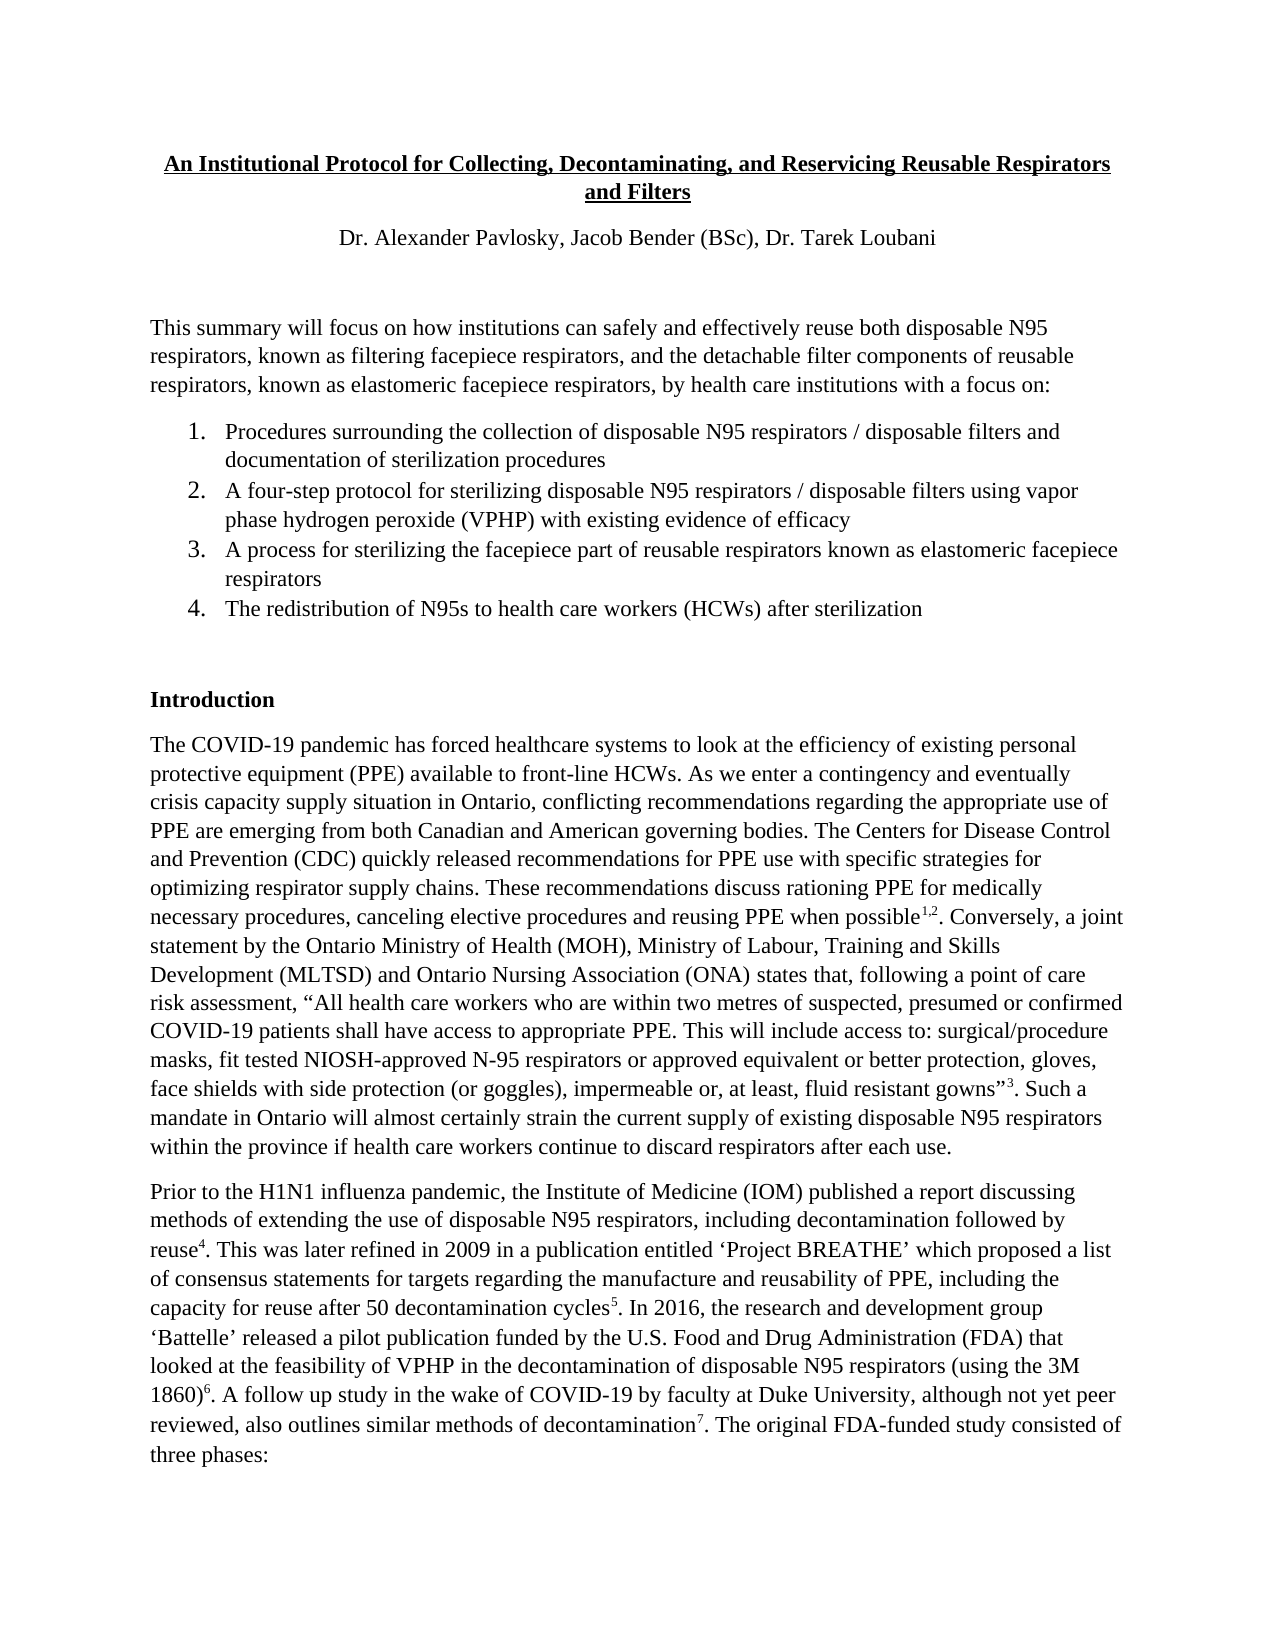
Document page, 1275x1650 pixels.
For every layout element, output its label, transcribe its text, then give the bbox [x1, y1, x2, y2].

text This summary will focus on how institutions can safely and effectively reuse both disposable N95 respirators, known as filtering facepiece respirators, and the detachable filter components of reusable respirators, known as elastomeric facepiece respirators, by health care institutions with a focus on: [150, 314, 1125, 397]
text The COVID-19 pandemic has forced healthcare systems to look at the efficiency of existing personal protective equipment (PPE) available to front-line HCWs. As we enter a contingency and eventually crisis capacity supply situation in Ontario, conflicting recommendations regarding the appropriate use of PPE are emerging from both Canadian and American governing bodies. The Centers for Disease Control and Prevention (CDC) quickly released recommendations for PPE use with specific strategies for optimizing respirator supply chains. These recommendations discuss rationing PPE for medically necessary procedures, canceling elective procedures and reusing PPE when possible1,2. Conversely, a joint statement by the Ontario Ministry of Health (MOH), Ministry of Labour, Training and Skills Development (MLTSD) and Ontario Nursing Association (ONA) states that, following a point of care risk assessment, “All health care workers who are within two metres of suspected, presumed or confirmed COVID-19 patients shall have access to appropriate PPE. This will include access to: surgical/procedure masks, fit tested NIOSH-approved N-95 respirators or approved equivalent or better protection, gloves, face shields with side protection (or goggles), impermeable or, at least, fluid resistant gowns”3. Such a mandate in Ontario will almost certainly strain the current supply of existing disposable N95 respirators within the province if health care workers continue to discard respirators after each use. [150, 731, 1125, 1159]
text Dr. Alexander Pavlosky, Jacob Bender (BSc), Dr. Tarek Loubani [150, 223, 1125, 250]
list Procedures surrounding the collection of disposable N95 respirators / disposable filters and documentation of sterilization procedures [187, 416, 1125, 473]
text Introduction [150, 686, 1125, 713]
list The redistribution of N95s to health care workers (HCWs) after sterilization [187, 593, 1125, 622]
text An Institutional Protocol for Collecting, Decontaminating, and Reservicing Reusable Respirators and Filters [150, 150, 1125, 205]
list A process for sterilizing the facepiece part of reusable respirators known as elastomeric facepiece respirators [187, 534, 1125, 591]
text Prior to the H1N1 influenza pandemic, the Institute of Medicine (IOM) published a report discussing methods of extending the use of disposable N95 respirators, including decontamination followed by reuse4. This was later refined in 2009 in a publication entitled ‘Project BREATHE’ which proposed a list of consensus statements for targets regarding the manufacture and reusability of PPE, including the capacity for reuse after 50 decontamination cycles5. In 2016, the research and development group ‘Battelle’ released a pilot publication funded by the U.S. Food and Drug Administration (FDA) that looked at the feasibility of VPHP in the decontamination of disposable N95 respirators (using the 3M 1860)6. A follow up study in the wake of COVID-19 by faculty at Duke University, although not yet peer reviewed, also outlines similar methods of decontamination7. The original FDA-funded study consisted of three phases: [150, 1178, 1125, 1467]
list A four-step protocol for sterilizing disposable N95 respirators / disposable filters using vapor phase hydrogen peroxide (VPHP) with existing evidence of efficacy [187, 475, 1125, 532]
